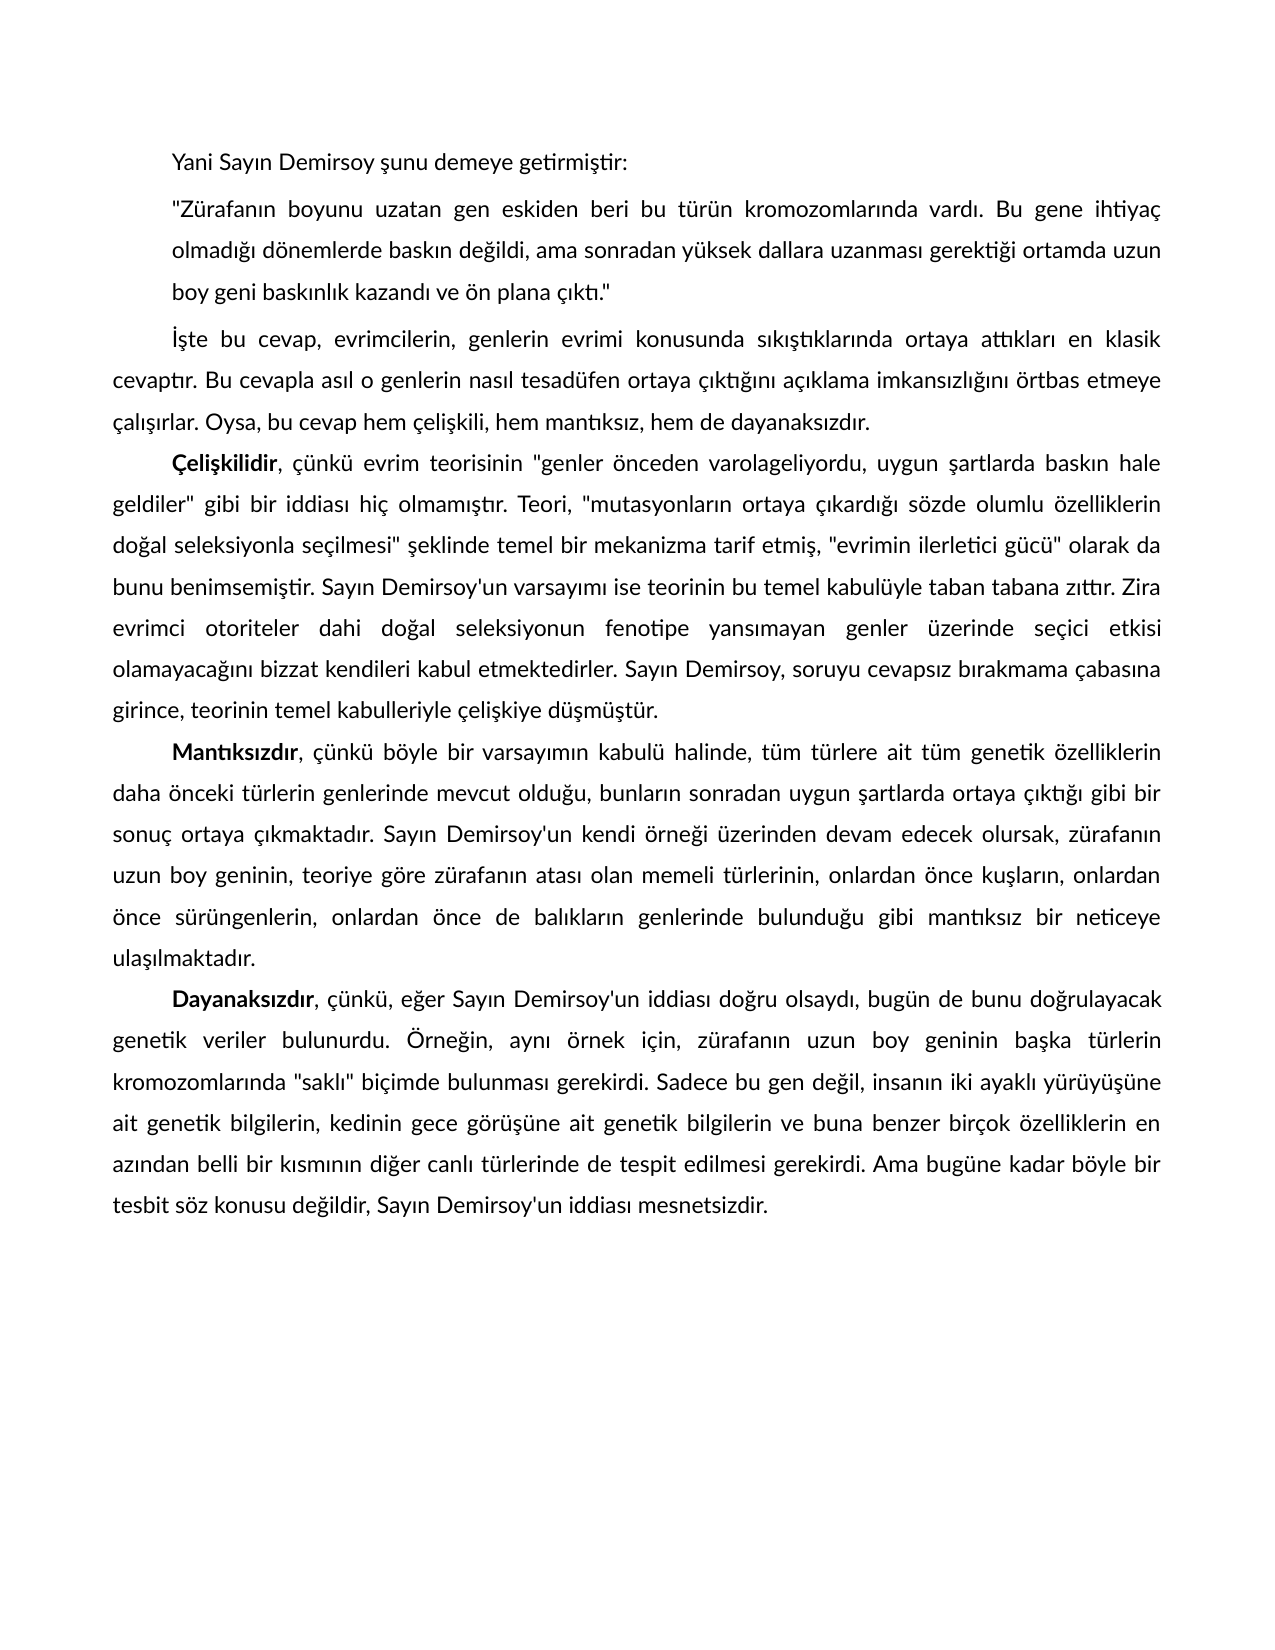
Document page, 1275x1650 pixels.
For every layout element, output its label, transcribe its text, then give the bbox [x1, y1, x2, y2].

text Çelişkilidir, çünkü evrim teorisinin "genler önceden varolageliyordu, uygun şartlarda baskın hale geldiler" gibi bir iddiası hiç olmamıştır. Teori, "mutasyonların ortaya çıkardığı sözde olumlu özelliklerin doğal seleksiyonla seçilmesi" şeklinde temel bir mekanizma tarif etmiş, "evrimin ilerletici gücü" olarak da bunu benimsemiştir. Sayın Demirsoy'un varsayımı ise teorinin bu temel kabulüyle taban tabana zıttır. Zira evrimci otoriteler dahi doğal seleksiyonun fenotipe yansımayan genler üzerinde seçici etkisi olamayacağını bizzat kendileri kabul etmektedirler. Sayın Demirsoy, soruyu cevapsız bırakmama çabasına girince, teorinin temel kabulleriyle çelişkiye düşmüştür. [112, 449, 1162, 724]
text İşte bu cevap, evrimcilerin, genlerin evrimi konusunda sıkıştıklarında ortaya attıkları en klasik cevaptır. Bu cevapla asıl o genlerin nasıl tesadüfen ortaya çıktığını açıklama imkansızlığını örtbas etmeye çalışırlar. Oysa, bu cevap hem çelişkili, hem mantıksız, hem de dayanaksızdır. [112, 325, 1162, 435]
text "Zürafanın boyunu uzatan gen eskiden beri bu türün kromozomlarında vardı. Bu gene ihtiyaç olmadığı dönemlerde baskın değildi, ama sonradan yüksek dallara uzanması gerektiği ortamda uzun boy geni baskınlık kazandı ve ön plana çıktı." [172, 195, 1162, 305]
text Yani Sayın Demirsoy şunu demeye getirmiştir: [112, 148, 1162, 175]
text Mantıksızdır, çünkü böyle bir varsayımın kabulü halinde, tüm türlere ait tüm genetik özelliklerin daha önceki türlerin genlerinde mevcut olduğu, bunların sonradan uygun şartlarda ortaya çıktığı gibi bir sonuç ortaya çıkmaktadır. Sayın Demirsoy'un kendi örneği üzerinden devam edecek olursak, zürafanın uzun boy geninin, teoriye göre zürafanın atası olan memeli türlerinin, onlardan önce kuşların, onlardan önce sürüngenlerin, onlardan önce de balıkların genlerinde bulunduğu gibi mantıksız bir neticeye ulaşılmaktadır. [112, 738, 1162, 971]
text Dayanaksızdır, çünkü, eğer Sayın Demirsoy'un iddiası doğru olsaydı, bugün de bunu doğrulayacak genetik veriler bulunurdu. Örneğin, aynı örnek için, zürafanın uzun boy geninin başka türlerin kromozomlarında "saklı" biçimde bulunması gerekirdi. Sadece bu gen değil, insanın iki ayaklı yürüyüşüne ait genetik bilgilerin, kedinin gece görüşüne ait genetik bilgilerin ve buna benzer birçok özelliklerin en azından belli bir kısmının diğer canlı türlerinde de tespit edilmesi gerekirdi. Ama bugüne kadar böyle bir tesbit söz konusu değildir, Sayın Demirsoy'un iddiası mesnetsizdir. [112, 985, 1162, 1219]
